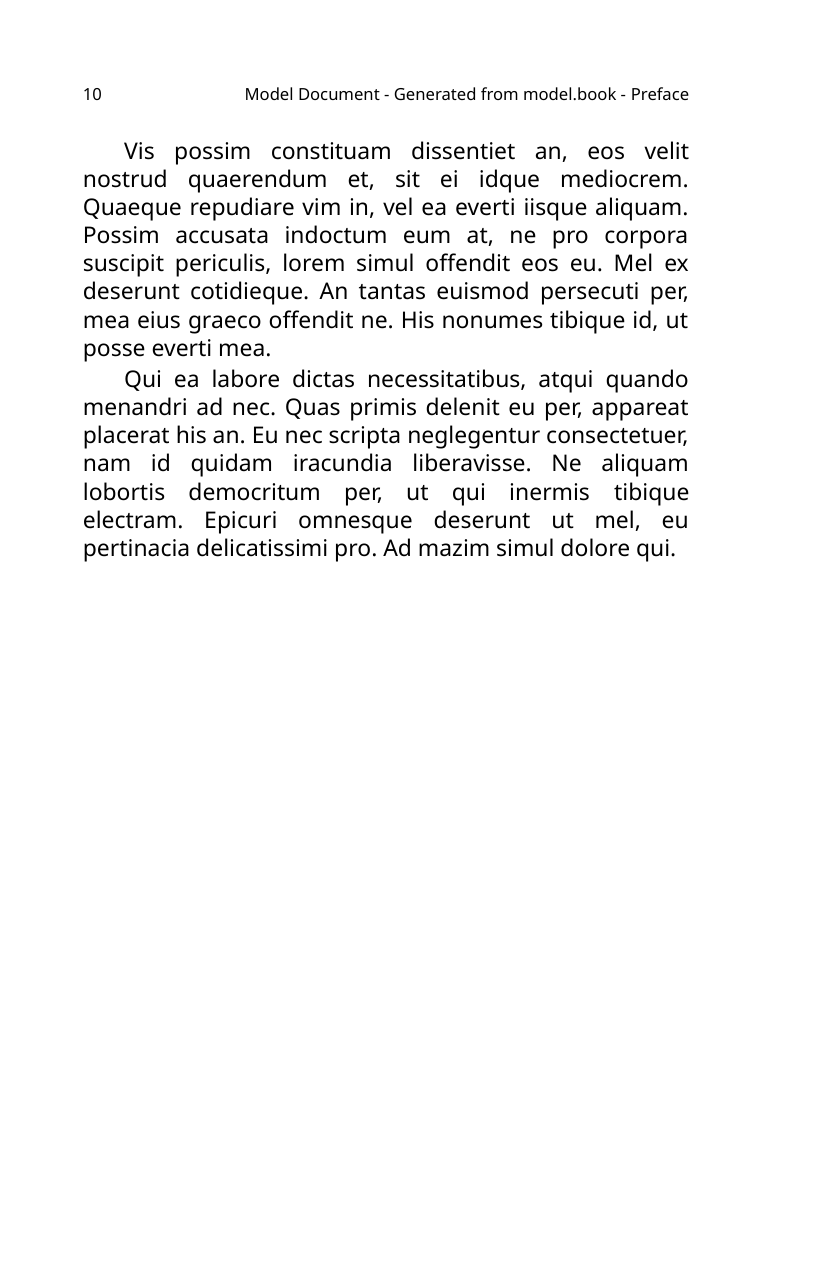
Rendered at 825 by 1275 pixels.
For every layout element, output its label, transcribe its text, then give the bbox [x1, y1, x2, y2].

text Qui ea labore dictas necessitatibus, atqui quando menandri ad nec. Quas primis delenit eu per, appareat placerat his an. Eu nec scripta neglegentur consectetuer, nam id quidam iracundia liberavisse. Ne aliquam lobortis democritum per, ut qui inermis tibique electram. Epicuri omnesque deserunt ut mel, eu pertinacia delicatissimi pro. Ad mazim simul dolore qui. [83, 363, 689, 563]
text Vis possim constituam dissentiet an, eos velit nostrud quaerendum et, sit ei idque mediocrem. Quaeque repudiare vim in, vel ea everti iisque aliquam. Possim accusata indoctum eum at, ne pro corpora suscipit periculis, lorem simul offendit eos eu. Mel ex deserunt cotidieque. An tantas euismod persecuti per, mea eius graeco offendit ne. His nonumes tibique id, ut posse everti mea. [83, 135, 689, 363]
